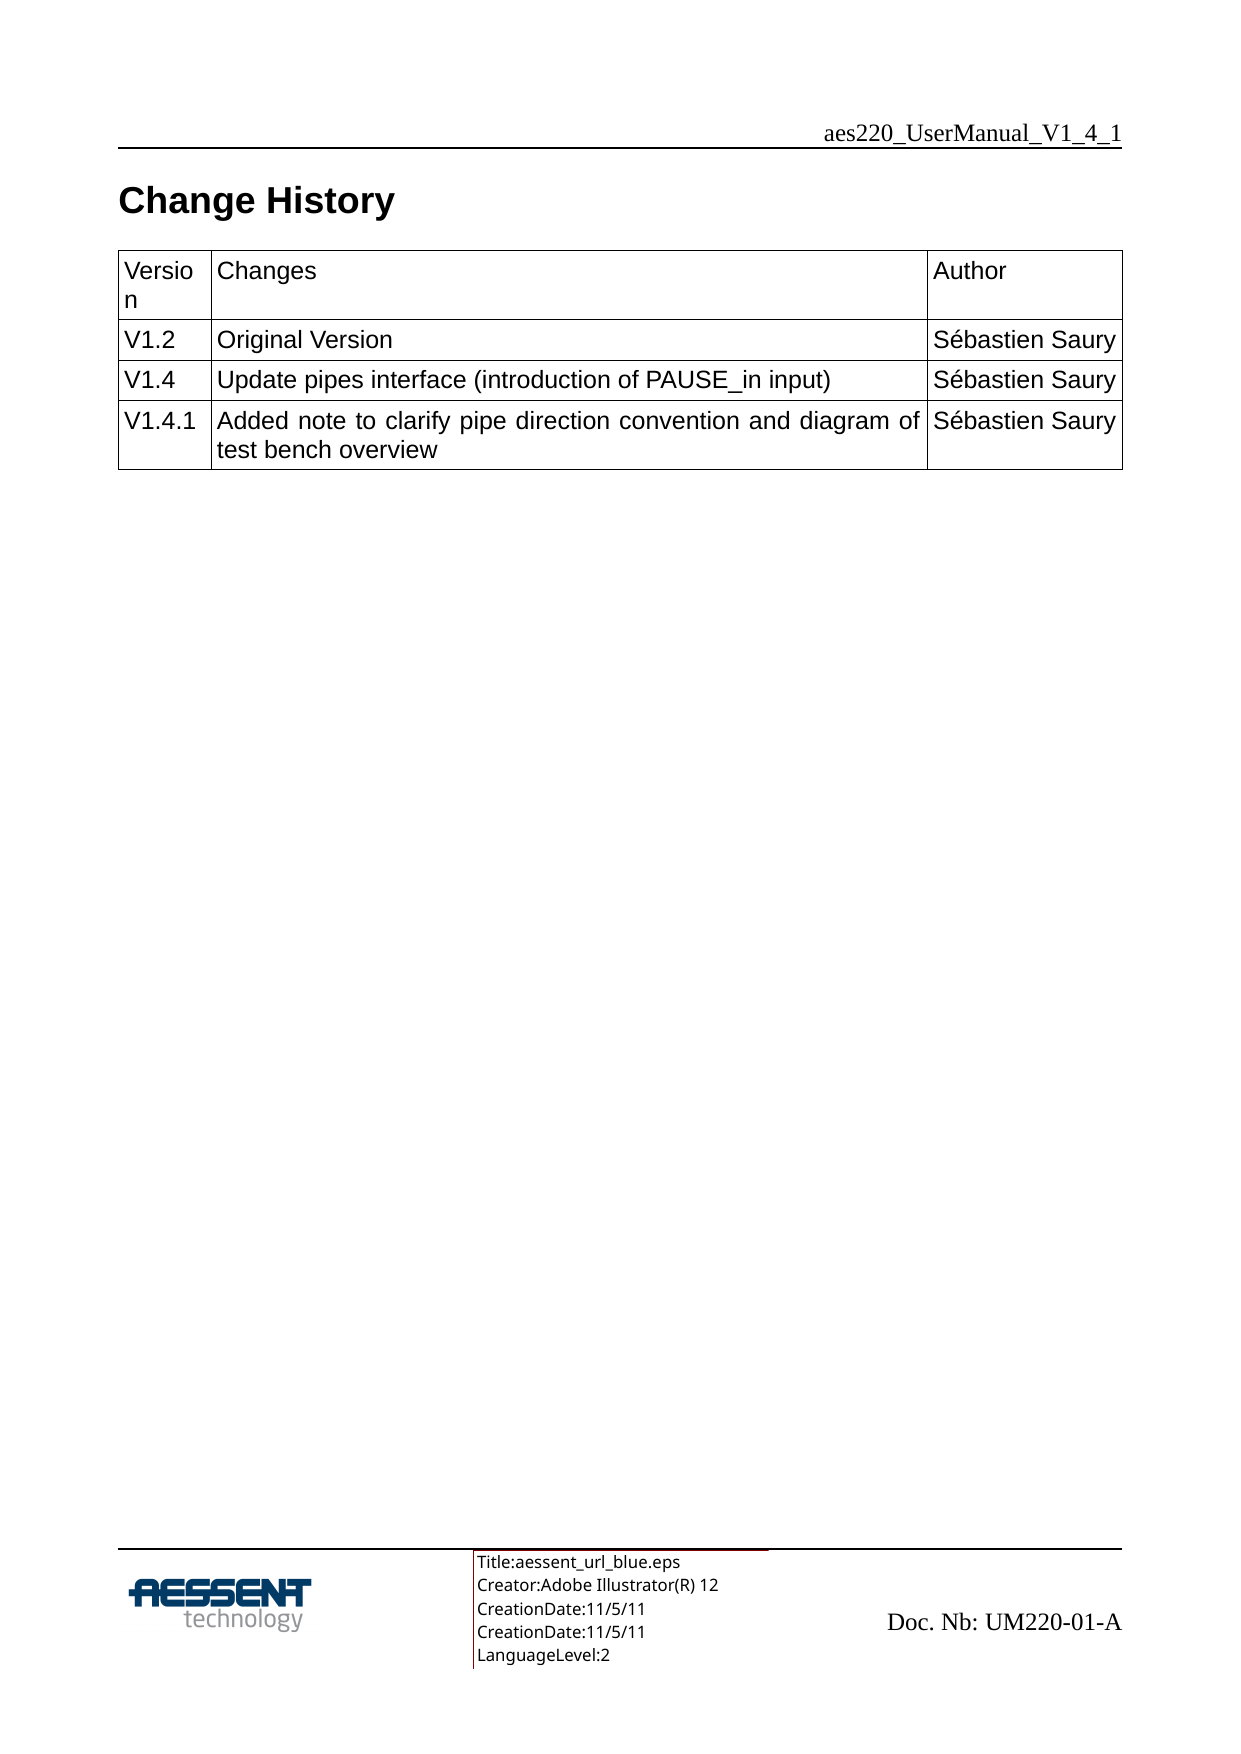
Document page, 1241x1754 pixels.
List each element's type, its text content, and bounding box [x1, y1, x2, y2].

table_cell Update pipes interface (introduction of PAUSE_in input) [212, 361, 927, 400]
table_cell Added note to clarify pipe direction convention and diagram of test bench overview [212, 401, 927, 469]
table_cell V1.4 [119, 361, 211, 400]
table_cell V1.4.1 [119, 401, 211, 469]
table_cell V1.2 [119, 320, 211, 360]
table_header Changes [212, 251, 927, 319]
table_cell Sébastien Saury [928, 361, 1122, 400]
picture [120, 1572, 320, 1639]
table_cell Original Version [212, 320, 927, 360]
table_header Version [119, 251, 211, 319]
table_cell Sébastien Saury [928, 401, 1122, 469]
table_header Author [928, 251, 1122, 319]
table_cell Sébastien Saury [928, 320, 1122, 360]
text Change History [118, 178, 1122, 222]
